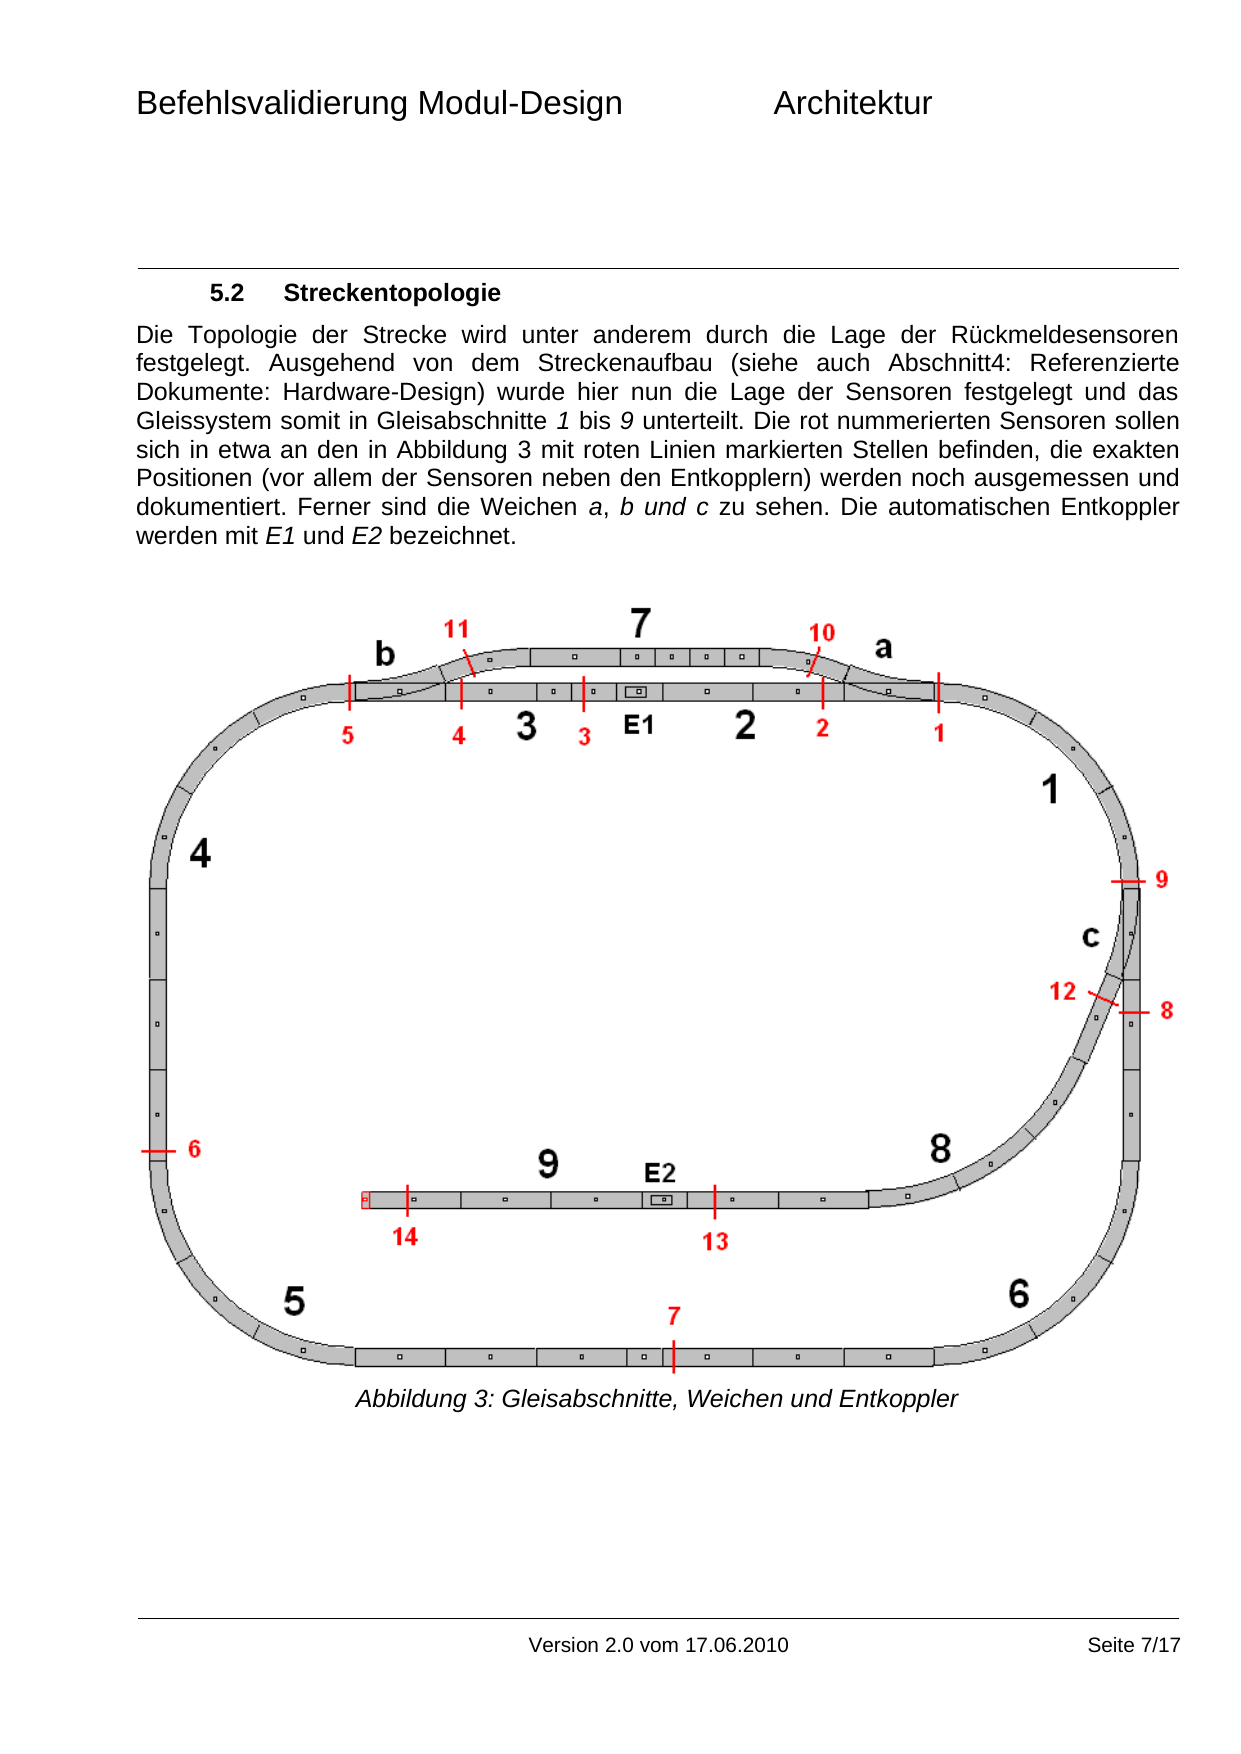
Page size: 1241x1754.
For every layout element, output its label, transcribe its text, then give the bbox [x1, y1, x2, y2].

picture [135, 603, 1182, 1384]
subtitle Streckentopologie [209, 289, 1181, 307]
text Die Topologie der Strecke wird unter anderem durch die Lage der Rückmeldesensoren festgelegt. Ausgehend von dem Streckenaufbau (siehe auch Abschnitt4: Referenzierte Dokumente: Hardware-Design) wurde hier nun die Lage der Sensoren festgelegt und das Gleissystem somit in Gleisabschnitte 1 bis 9 unterteilt. Die rot nummerierten Sensoren sollen sich in etwa an den in Abbildung 3 mit roten Linien markierten Stellen befinden, die exakten Positionen (vor allem der Sensoren neben den Entkopplern) werden noch ausgemessen und dokumentiert. Ferner sind die Weichen a, b und c zu sehen. Die automatischen Entkoppler werden mit E1 und E2 bezeichnet. [136, 319, 1181, 549]
text Abbildung 3: Gleisabschnitte, Weichen und Entkoppler [136, 1384, 1181, 1413]
